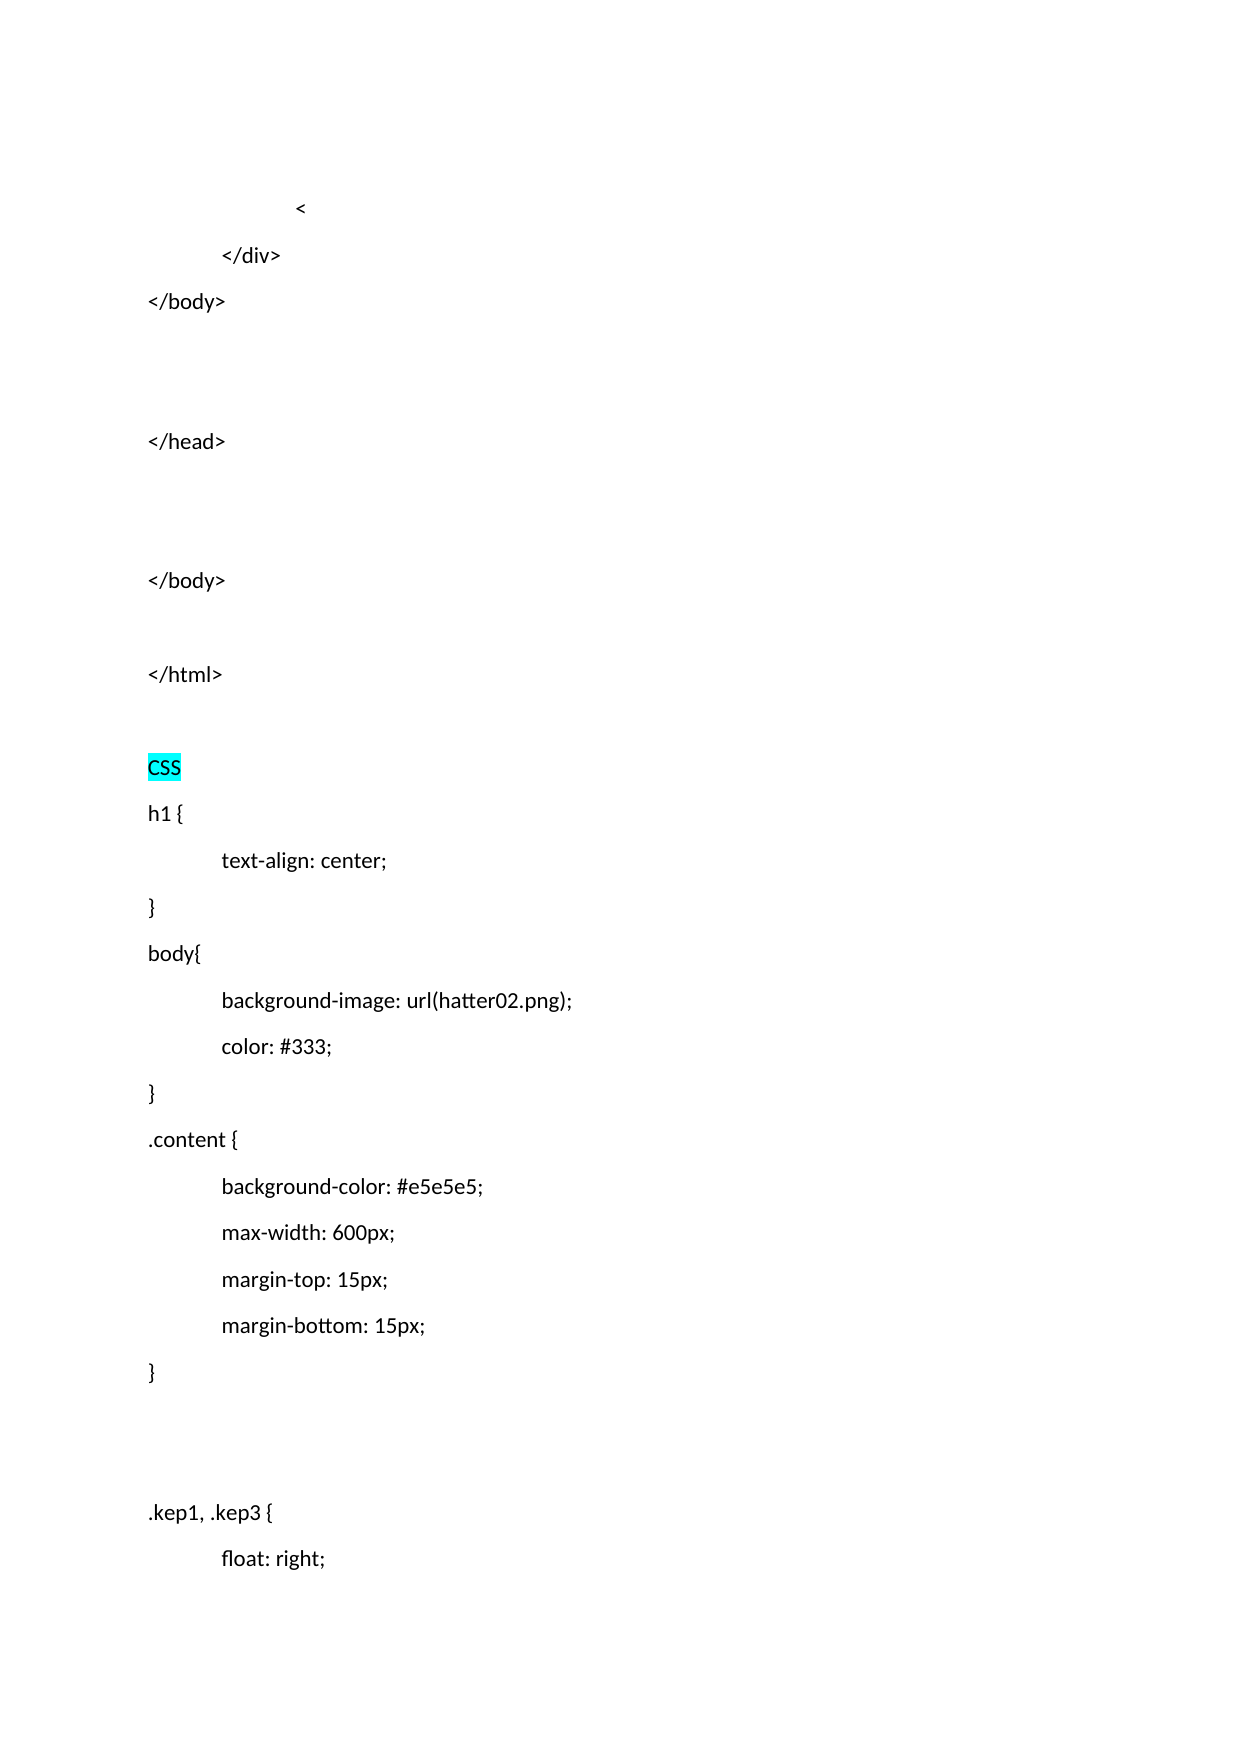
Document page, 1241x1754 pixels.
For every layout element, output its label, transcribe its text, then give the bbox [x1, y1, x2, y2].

text CSS [148, 753, 1093, 781]
text } [148, 893, 1093, 921]
text </head> [148, 427, 1093, 455]
text </div> [148, 241, 1093, 269]
text </html> [148, 660, 1093, 688]
text color: #333; [148, 1032, 1093, 1060]
text background-color: #e5e5e5; [148, 1172, 1093, 1200]
text margin-bottom: 15px; [148, 1312, 1093, 1340]
text } [148, 1358, 1093, 1386]
text h1 { [148, 799, 1093, 827]
text margin-top: 15px; [148, 1265, 1093, 1293]
text text-align: center; [148, 846, 1093, 874]
text max-width: 600px; [148, 1218, 1093, 1247]
text float: right; [148, 1544, 1093, 1572]
text background-image: url(hatter02.png); [148, 986, 1093, 1014]
text } [148, 1079, 1093, 1107]
text body{ [148, 939, 1093, 967]
text .kep1, .kep3 { [148, 1498, 1093, 1526]
text < [148, 194, 1093, 222]
text </body> [148, 287, 1093, 315]
text .content { [148, 1125, 1093, 1153]
text </body> [148, 567, 1093, 595]
